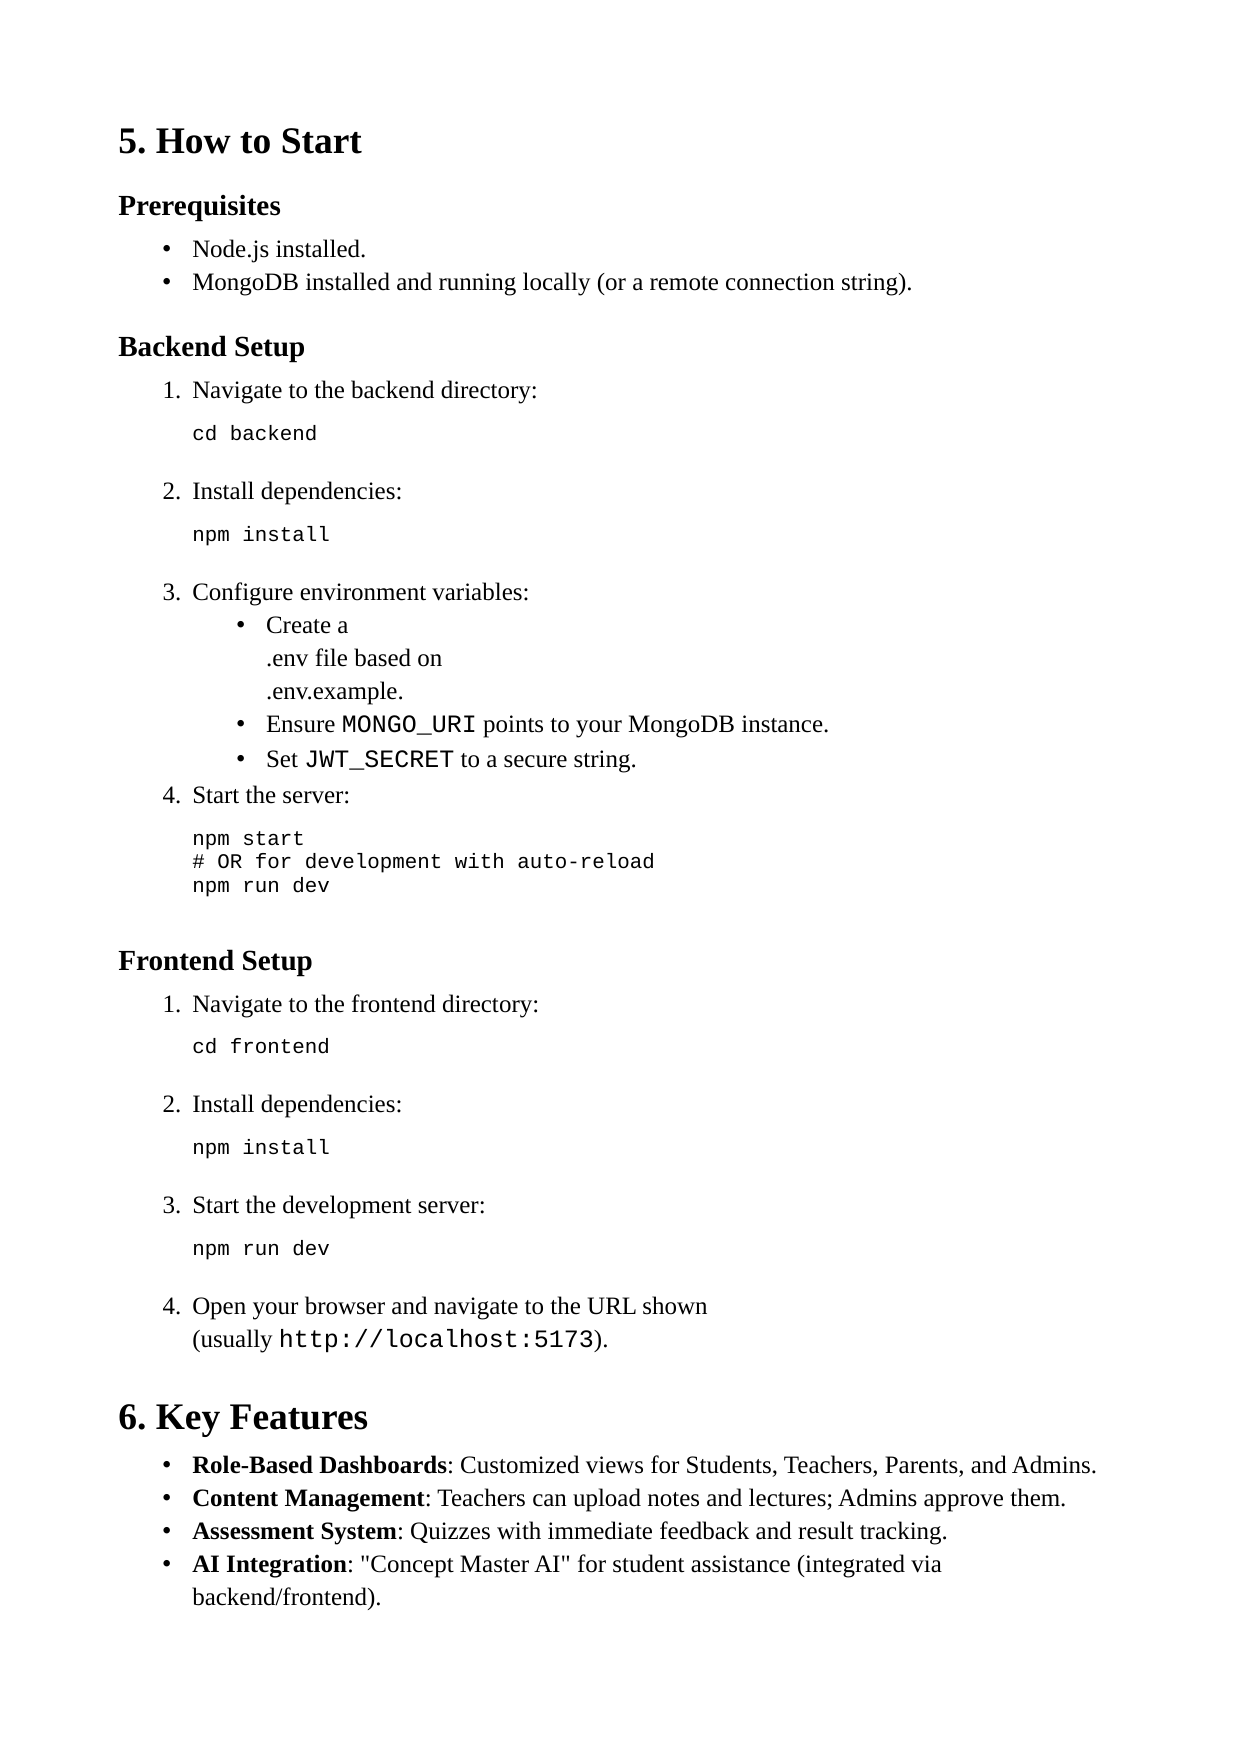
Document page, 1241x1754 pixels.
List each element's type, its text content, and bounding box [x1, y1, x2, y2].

list Node.js installed. [162, 234, 1122, 263]
subtitle 6. Key Features [118, 1395, 1122, 1438]
list AI Integration: "Concept Master AI" for student assistance (integrated via backend/frontend). [162, 1549, 1122, 1611]
list Content Management: Teachers can upload notes and lectures; Admins approve them. [162, 1483, 1122, 1512]
subtitle Prerequisites [118, 188, 1122, 222]
list Set JWT_SECRET to a secure string. [236, 744, 1122, 775]
list npm start [162, 828, 1122, 851]
list Assessment System: Quizzes with immediate feedback and result tracking. [162, 1516, 1122, 1545]
list Start the server: [162, 780, 1122, 809]
list cd backend [162, 423, 1122, 447]
list Navigate to the backend directory: [162, 376, 1122, 404]
list Navigate to the frontend directory: [162, 989, 1122, 1017]
list npm install [162, 1137, 1122, 1161]
list Ensure MONGO_URI points to your MongoDB instance. [236, 709, 1122, 740]
list .env.example. [236, 676, 1122, 705]
list Install dependencies: [162, 476, 1122, 505]
list cd frontend [162, 1036, 1122, 1060]
list .env file based on [236, 643, 1122, 672]
list Configure environment variables: [162, 577, 1122, 606]
list npm run dev [162, 875, 1122, 898]
list Open your browser and navigate to the URL shown (usually http://localhost:5173). [162, 1291, 1122, 1355]
list Install dependencies: [162, 1089, 1122, 1118]
list npm install [162, 524, 1122, 548]
list npm run dev [162, 1238, 1122, 1261]
list Create a [236, 610, 1122, 639]
subtitle Backend Setup [118, 329, 1122, 363]
list MongoDB installed and running locally (or a remote connection string). [162, 267, 1122, 296]
subtitle 5. How to Start [118, 118, 1122, 161]
list # OR for development with auto-reload [162, 851, 1122, 875]
subtitle Frontend Setup [118, 943, 1122, 976]
list Start the development server: [162, 1190, 1122, 1219]
list Role-Based Dashboards: Customized views for Students, Teachers, Parents, and Admins. [162, 1450, 1122, 1479]
